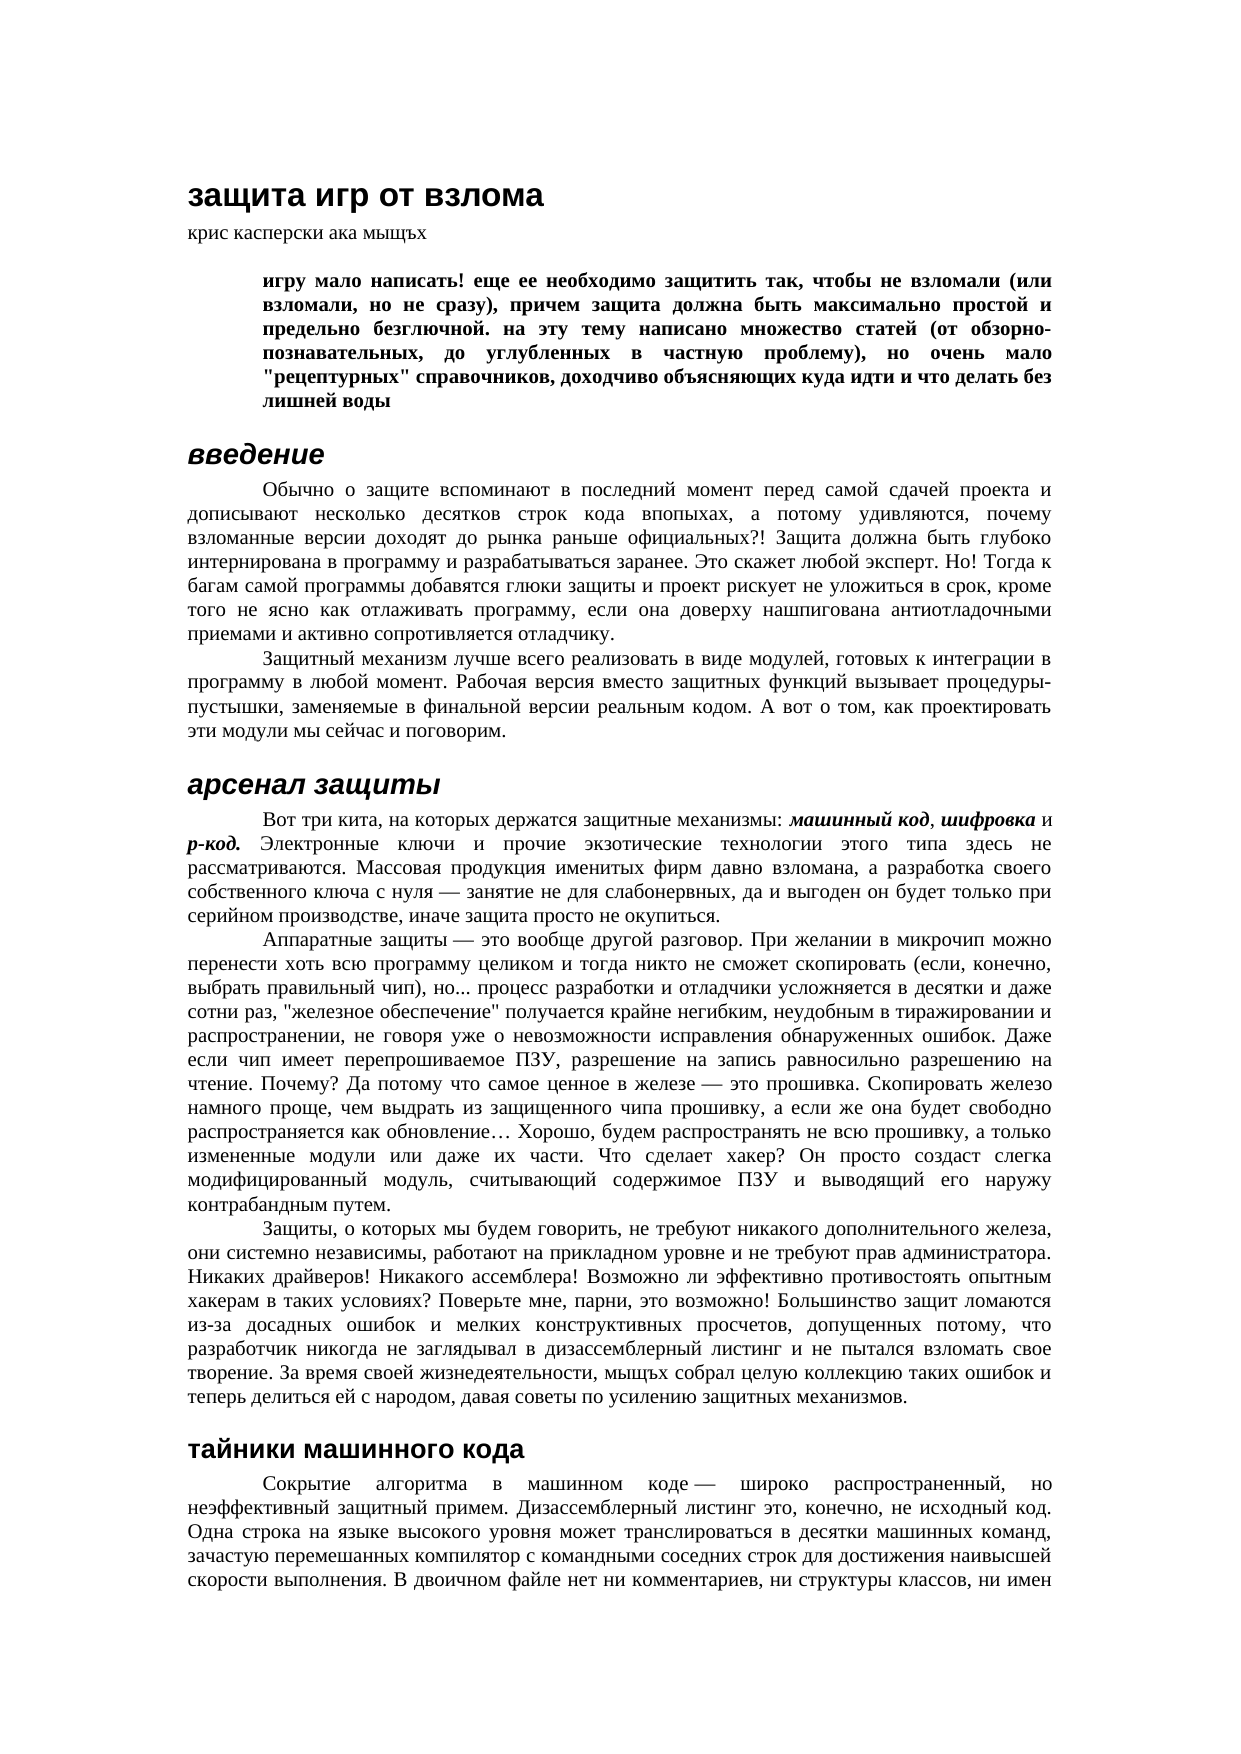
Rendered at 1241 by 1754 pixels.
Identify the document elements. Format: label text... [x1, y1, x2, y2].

text крис касперски ака мыщъх [187, 220, 1053, 244]
text Защиты, о которых мы будем говорить, не требуют никакого дополнительного железа, они системно независимы, работают на прикладном уровне и не требуют прав администратора. Никаких драйверов! Никакого ассемблера! Возможно ли эффективно противостоять опытным хакерам в таких условиях? Поверьте мне, парни, это возможно! Большинство защит ломаются из-за досадных ошибок и мелких конструктивных просчетов, допущенных потому, что разработчик никогда не заглядывал в дизассемблерный листинг и не пытался взломать свое творение. За время своей жизнедеятельности, мыщъх собрал целую коллекцию таких ошибок и теперь делиться ей с народом, давая советы по усилению защитных механизмов. [187, 1216, 1053, 1408]
subtitle арсенал защиты [187, 767, 1053, 800]
text Сокрытие алгоритма в машинном коде — широко распространенный, но неэффективный защитный примем. Дизассемблерный листинг это, конечно, не исходный код. Одна строка на языке высокого уровня может транслироваться в десятки машинных команд, зачастую перемешанных компилятор с командными соседних строк для достижения наивысшей скорости выполнения. В двоичном файле нет ни комментариев, ни структуры классов, ни имен [187, 1471, 1053, 1591]
subtitle защита игр от взлома [187, 175, 1053, 213]
text Обычно о защите вспоминают в последний момент перед самой сдачей проекта и дописывают несколько десятков строк кода впопыхах, а потому удивляются, почему взломанные версии доходят до рынка раньше официальных?! Защита должна быть глубоко интернирована в программу и разрабатываться заранее. Это скажет любой эксперт. Но! Тогда к багам самой программы добавятся глюки защиты и проект рискует не уложиться в срок, кроме того не ясно как отлаживать программу, если она доверху нашпигована антиотладочными приемами и активно сопротивляется отладчику. [187, 477, 1053, 645]
text игру мало написать! еще ее необходимо защитить так, чтобы не взломали (или взломали, но не сразу), причем защита должна быть максимально простой и предельно безглючной. на эту тему написано множество статей (от обзорно-познавательных, до углубленных в частную проблему), но очень мало "рецептурных" справочников, доходчиво объясняющих куда идти и что делать без лишней воды [262, 268, 1053, 412]
text Вот три кита, на которых держатся защитные механизмы: машинный код, шифровка и p-код. Электронные ключи и прочие экзотические технологии этого типа здесь не рассматриваются. Массовая продукция именитых фирм давно взломана, а разработка своего собственного ключа с нуля — занятие не для слабонервных, да и выгоден он будет только при серийном производстве, иначе защита просто не окупиться. [187, 806, 1053, 927]
text Защитный механизм лучше всего реализовать в виде модулей, готовых к интеграции в программу в любой момент. Рабочая версия вместо защитных функций вызывает процедуры-пустышки, заменяемые в финальной версии реальным кодом. А вот о том, как проектировать эти модули мы сейчас и поговорим. [187, 645, 1053, 742]
subtitle введение [187, 437, 1053, 471]
text Аппаратные защиты — это вообще другой разговор. При желании в микрочип можно перенести хоть всю программу целиком и тогда никто не сможет скопировать (если, конечно, выбрать правильный чип), но... процесс разработки и отладчики усложняется в десятки и даже сотни раз, "железное обеспечение" получается крайне негибким, неудобным в тиражировании и распространении, не говоря уже о невозможности исправления обнаруженных ошибок. Даже если чип имеет перепрошиваемое ПЗУ, разрешение на запись равносильно разрешению на чтение. Почему? Да потому что самое ценное в железе — это прошивка. Скопировать железо намного проще, чем выдрать из защищенного чипа прошивку, а если же она будет свободно распространяется как обновление… Хорошо, будем распространять не всю прошивку, а только измененные модули или даже их части. Что сделает хакер? Он просто создаст слегка модифицированный модуль, считывающий содержимое ПЗУ и выводящий его наружу контрабандным путем. [187, 927, 1053, 1216]
subtitle тайники машинного кода [187, 1433, 1053, 1464]
